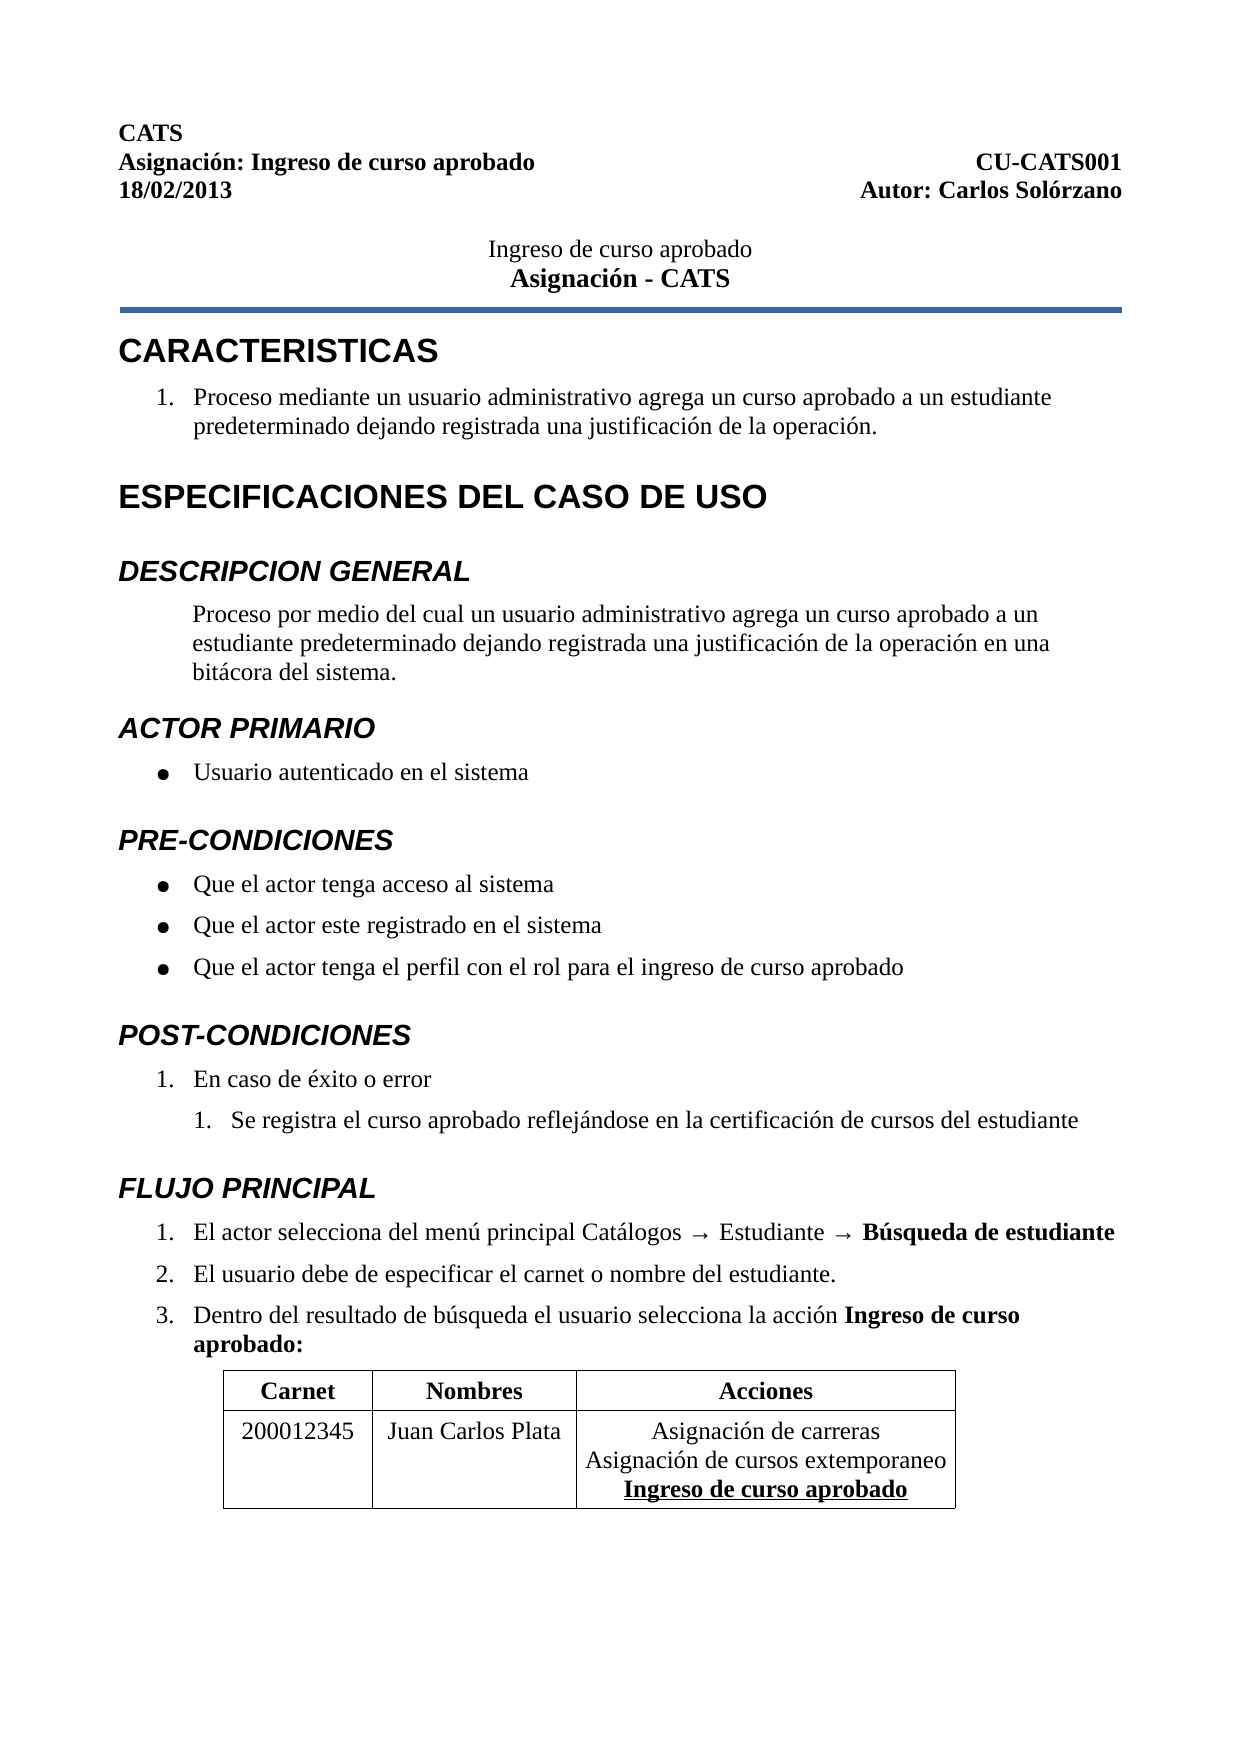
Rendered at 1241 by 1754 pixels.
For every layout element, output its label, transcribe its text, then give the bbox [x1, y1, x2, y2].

list Dentro del resultado de búsqueda el usuario selecciona la acción Ingreso de curso aprobado: [156, 1300, 1122, 1357]
table_cell 200012345 [224, 1411, 372, 1508]
table_cell Asignación de carreras Asignación de cursos extemporaneo Ingreso de curso aprobado [577, 1411, 955, 1508]
subtitle PRE-CONDICIONES [118, 823, 1122, 857]
subtitle ESPECIFICACIONES DEL CASO DE USO [118, 477, 1122, 516]
text Ingreso de curso aprobado [118, 234, 1122, 263]
table_header Nombres [373, 1371, 576, 1410]
list El usuario debe de especificar el carnet o nombre del estudiante. [156, 1259, 1122, 1287]
list Usuario autenticado en el sistema [156, 757, 1122, 786]
table_cell Juan Carlos Plata [373, 1411, 576, 1508]
list Que el actor este registrado en el sistema [156, 910, 1122, 939]
text Asignación - CATS [118, 263, 1122, 294]
list El actor selecciona del menú principal Catálogos → Estudiante → Búsqueda de estudiante [156, 1217, 1122, 1246]
list Que el actor tenga acceso al sistema [156, 869, 1122, 898]
subtitle POST-CONDICIONES [118, 1018, 1122, 1051]
text 1. Se registra el curso aprobado reflejándose en la certificación de cursos del estudiante [193, 1105, 1122, 1134]
text Proceso por medio del cual un usuario administrativo agrega un curso aprobado a un estudiante predeterminado dejando registrada una justificación de la operación en una bitácora del sistema. [118, 599, 1122, 686]
list Que el actor tenga el perfil con el rol para el ingreso de curso aprobado [156, 952, 1122, 980]
list Proceso mediante un usuario administrativo agrega un curso aprobado a un estudiante predeterminado dejando registrada una justificación de la operación. [156, 382, 1122, 440]
list En caso de éxito o error [156, 1064, 1122, 1093]
subtitle ACTOR PRIMARIO [118, 711, 1122, 744]
table_header Carnet [224, 1371, 372, 1410]
subtitle DESCRIPCION GENERAL [118, 553, 1122, 587]
subtitle FLUJO PRINCIPAL [118, 1171, 1122, 1205]
subtitle CARACTERISTICAS [118, 331, 1122, 370]
table_header Acciones [577, 1371, 955, 1410]
